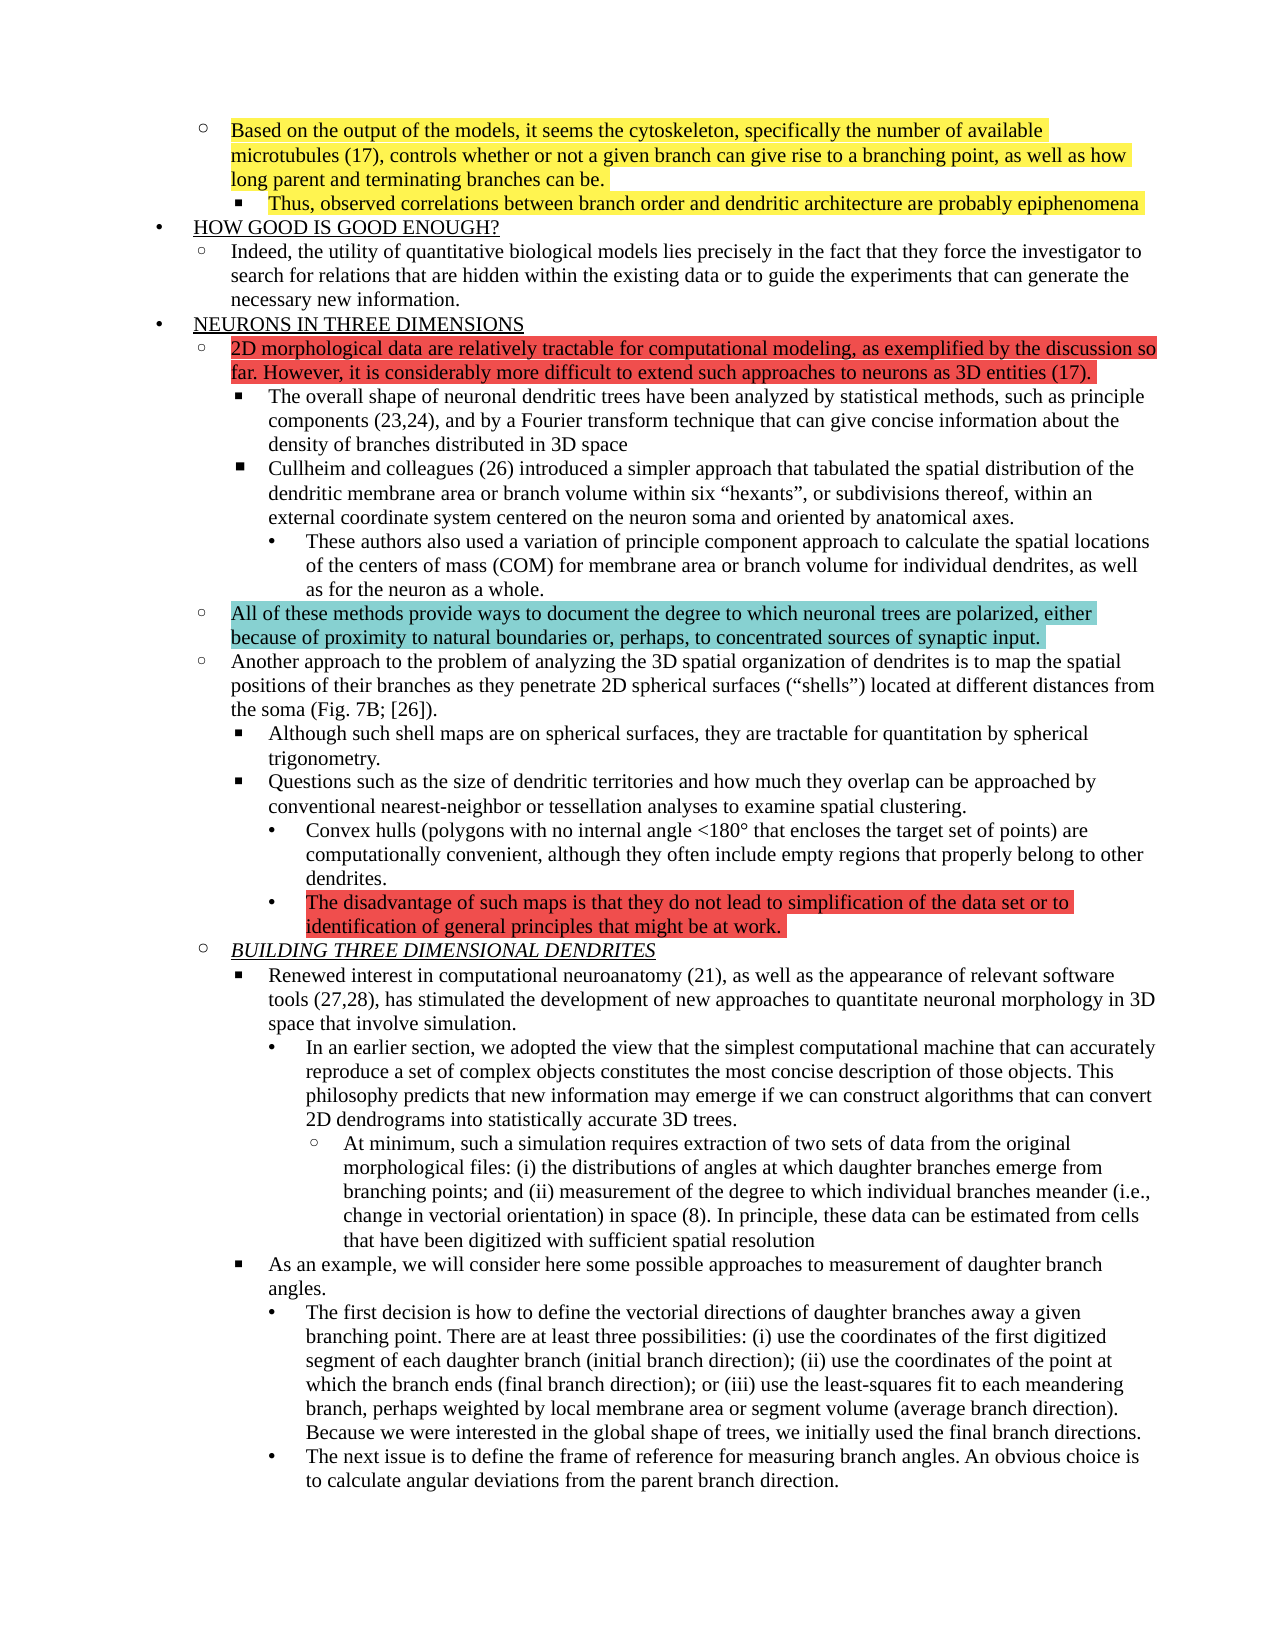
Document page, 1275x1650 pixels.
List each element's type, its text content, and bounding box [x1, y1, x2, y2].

list HOW GOOD IS GOOD ENOUGH? [156, 215, 1157, 239]
list Questions such as the size of dendritic territories and how much they overlap can be approached by conventional nearest-neighbor or tessellation analyses to examine spatial clustering. [231, 769, 1157, 818]
list Renewed interest in computational neuroanatomy (21), as well as the appearance of relevant software tools (27,28), has stimulated the development of new approaches to quantitate neuronal morphology in 3D space that involve simulation. [231, 963, 1157, 1035]
list Although such shell maps are on spherical surfaces, they are tractable for quantitation by spherical trigonometry. [231, 721, 1157, 769]
list In an earlier section, we adopted the view that the simplest computational machine that can accurately reproduce a set of complex objects constitutes the most concise description of those objects. This philosophy predicts that new information may emerge if we can construct algorithms that can convert 2D dendrograms into statistically accurate 3D trees. [268, 1035, 1157, 1131]
list Indeed, the utility of quantitative biological models lies precisely in the fact that they force the investigator to search for relations that are hidden within the existing data or to guide the experiments that can generate the necessary new information. [193, 239, 1157, 311]
list Another approach to the problem of analyzing the 3D spatial organization of dendrites is to map the spatial positions of their branches as they penetrate 2D spherical surfaces (“shells”) located at different distances from the soma (Fig. 7B; [26]). [193, 649, 1157, 721]
list NEURONS IN THREE DIMENSIONS [156, 311, 1157, 336]
list 2D morphological data are relatively tractable for computational modeling, as exemplified by the discussion so far. However, it is considerably more difficult to extend such approaches to neurons as 3D entities (17). [193, 336, 1157, 384]
list Convex hulls (polygons with no internal angle <180° that encloses the target set of points) are computationally convenient, although they often include empty regions that properly belong to other dendrites. [268, 818, 1157, 890]
list At minimum, such a simulation requires extraction of two sets of data from the original morphological files: (i) the distributions of angles at which daughter branches emerge from branching points; and (ii) measurement of the degree to which individual branches meander (i.e., change in vectorial orientation) in space (8). In principle, these data can be estimated from cells that have been digitized with sufficient spatial resolution [306, 1131, 1157, 1252]
list Cullheim and colleagues (26) introduced a simpler approach that tabulated the spatial distribution of the dendritic membrane area or branch volume within six “hexants”, or subdivisions thereof, within an external coordinate system centered on the neuron soma and oriented by anatomical axes. [231, 456, 1157, 529]
list As an example, we will consider here some possible approaches to measurement of daughter branch angles. [231, 1252, 1157, 1300]
list These authors also used a variation of principle component approach to calculate the spatial locations of the centers of mass (COM) for membrane area or branch volume for individual dendrites, as well as for the neuron as a whole. [268, 529, 1157, 601]
list All of these methods provide ways to document the degree to which neuronal trees are polarized, either because of proximity to natural boundaries or, perhaps, to concentrated sources of synaptic input. [193, 601, 1157, 649]
list The disadvantage of such maps is that they do not lead to simplification of the data set or to identification of general principles that might be at work. [268, 890, 1157, 938]
list The next issue is to define the frame of reference for measuring branch angles. An obvious choice is to calculate angular deviations from the parent branch direction. [268, 1444, 1157, 1492]
list The first decision is how to define the vectorial directions of daughter branches away a given branching point. There are at least three possibilities: (i) use the coordinates of the first digitized segment of each daughter branch (initial branch direction); (ii) use the coordinates of the point at which the branch ends (final branch direction); or (iii) use the least-squares fit to each meandering branch, perhaps weighted by local membrane area or segment volume (average branch direction). Because we were interested in the global shape of trees, we initially used the final branch directions. [268, 1300, 1157, 1444]
list BUILDING THREE DIMENSIONAL DENDRITES [193, 938, 1157, 963]
list Thus, observed correlations between branch order and dendritic architecture are probably epiphenomena [231, 191, 1157, 215]
list The overall shape of neuronal dendritic trees have been analyzed by statistical methods, such as principle components (23,24), and by a Fourier transform technique that can give concise information about the density of branches distributed in 3D space [231, 384, 1157, 456]
list Based on the output of the models, it seems the cytoskeleton, specifically the number of available microtubules (17), controls whether or not a given branch can give rise to a branching point, as well as how long parent and terminating branches can be. [193, 118, 1157, 191]
